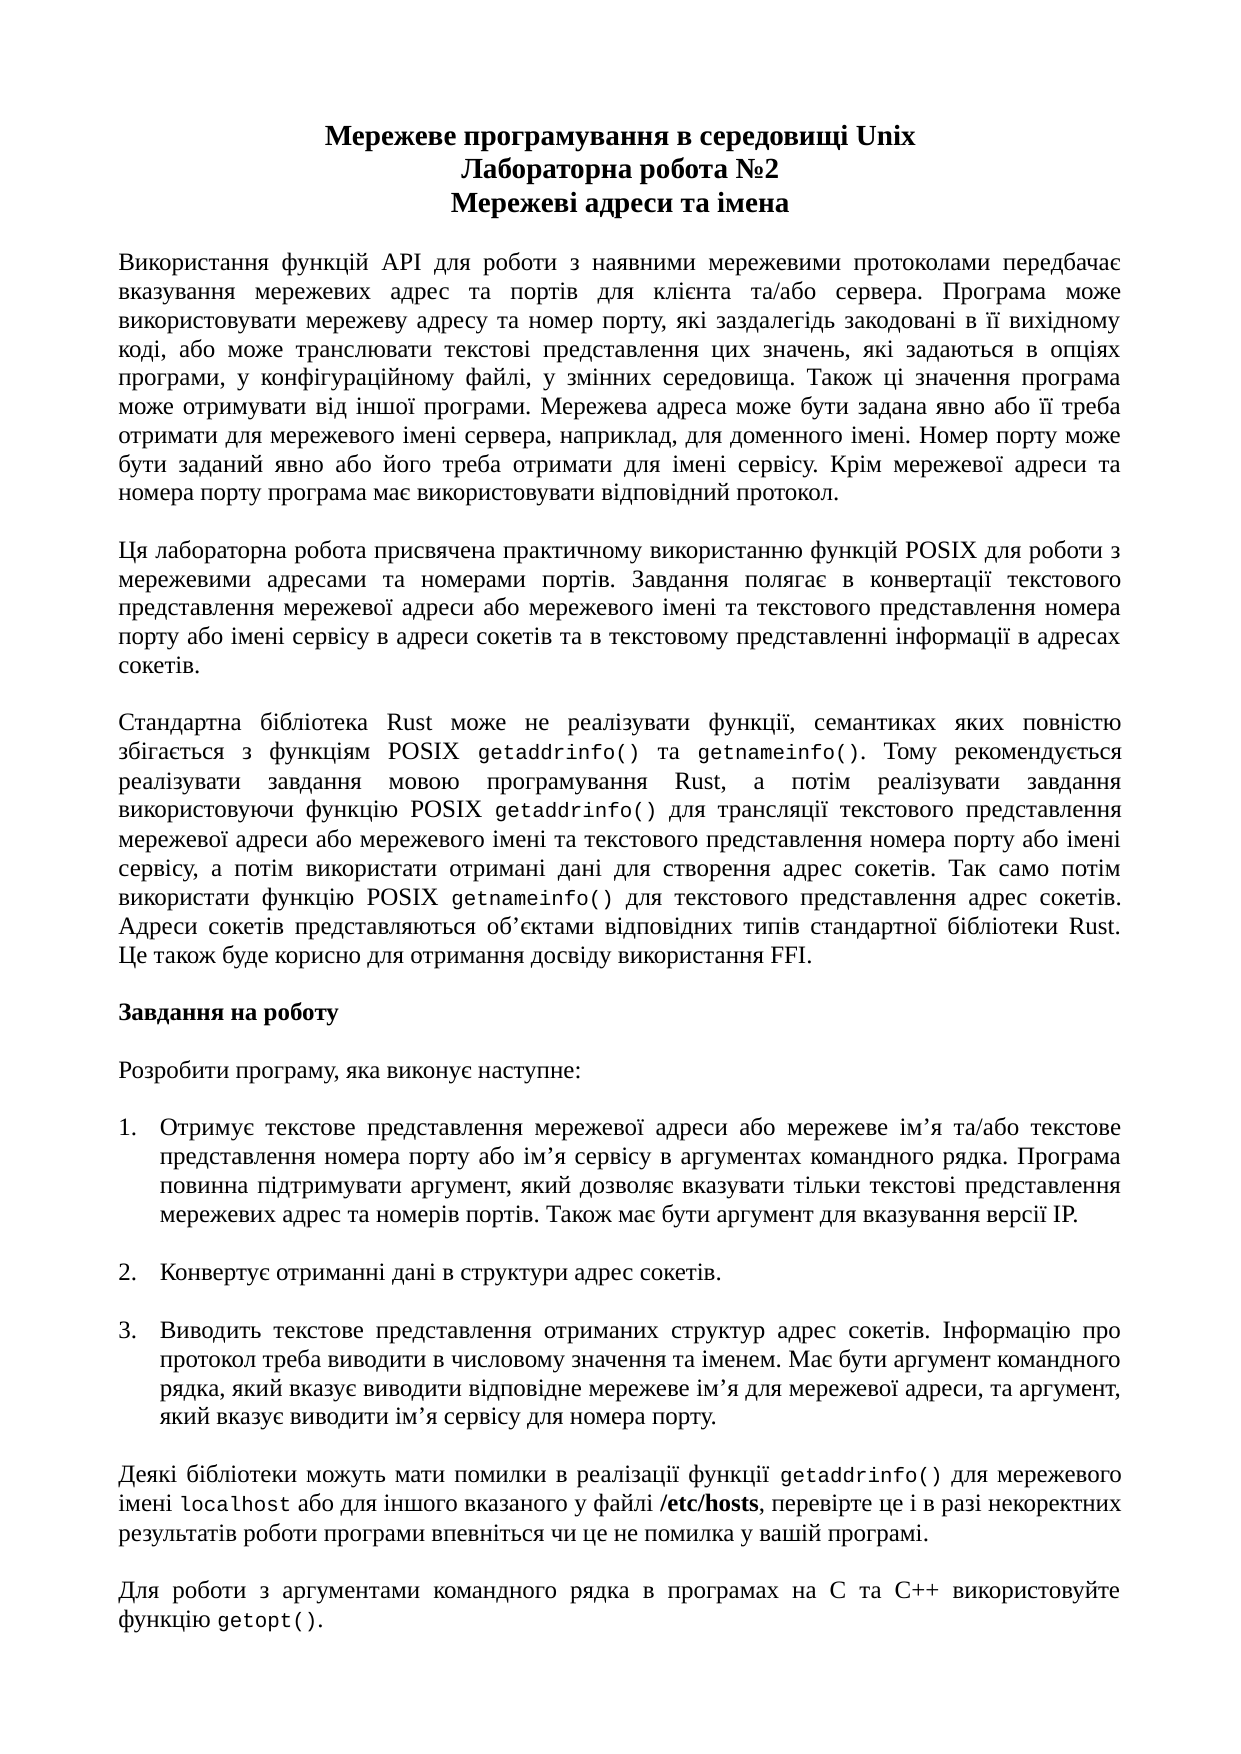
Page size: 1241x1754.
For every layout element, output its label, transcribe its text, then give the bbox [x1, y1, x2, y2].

text Лабораторна робота №2 [118, 152, 1122, 185]
text Розробити програму, яка виконує наступне: [118, 1055, 1122, 1084]
text Ця лабораторна робота присвячена практичному використанню функцій POSIX для роботи з мережевими адресами та номерами портів. Завдання полягає в конвертації текстового представлення мережевої адреси або мережевого імені та текстового представлення номера порту або імені сервісу в адреси сокетів та в текстовому представленні інформації в адресах сокетів. [118, 535, 1122, 679]
text Мережеве програмування в середовищі Unix [118, 118, 1122, 152]
text Стандартна бібліотека Rust може не реалізувати функції, семантиках яких повністю збігається з функціям POSIX getaddrinfo() та getnameinfo(). Тому рекомендується реалізувати завдання мовою програмування Rust, а потім реалізувати завдання використовуючи функцію POSIX getaddrinfo() для трансляції текстового представлення мережевої адреси або мережевого імені та текстового представлення номера порту або імені сервісу, а потім використати отримані дані для створення адрес сокетів. Так само потім використати функцію POSIX getnameinfo() для текстового представлення адрес сокетів. Адреси сокетів представляються об’єктами відповідних типів стандартної бібліотеки Rust. Це також буде корисно для отримання досвіду використання FFI. [118, 707, 1122, 969]
text Завдання на роботу [118, 997, 1122, 1026]
list Виводить текстове представлення отриманих структур адрес сокетів. Інформацію про протокол треба виводити в числовому значення та іменем. Має бути аргумент командного рядка, який вказує виводити відповідне мережеве ім’я для мережевої адреси, та аргумент, який вказує виводити ім’я сервісу для номера порту. [118, 1315, 1122, 1430]
text Для роботи з аргументами командного рядка в програмах на C та C++ використовуйте функцію getopt(). [118, 1576, 1122, 1634]
list Отримує текстове представлення мережевої адреси або мережеве ім’я та/або текстове представлення номера порту або ім’я сервісу в аргументах командного рядка. Програма повинна підтримувати аргумент, який дозволяє вказувати тільки текстові представлення мережевих адрес та номерів портів. Також має бути аргумент для вказування версії IP. [118, 1112, 1122, 1227]
text Мережеві адреси та імена [118, 185, 1122, 219]
text Деякі бібліотеки можуть мати помилки в реалізації функції getaddrinfo() для мережевого імені localhost або для іншого вказаного у файлі /etc/hosts, перевірте це і в разі некоректних результатів роботи програми впевніться чи це не помилка у вашій програмі. [118, 1459, 1122, 1547]
text Використання функцій API для роботи з наявними мережевими протоколами передбачає вказування мережевих адрес та портів для клієнта та/або сервера. Програма може використовувати мережеву адресу та номер порту, які заздалегідь закодовані в її вихідному коді, або може транслювати текстові представлення цих значень, які задаються в опціях програми, у конфігураційному файлі, у змінних середовища. Також ці значення програма може отримувати від іншої програми. Мережева адреса може бути задана явно або її треба отримати для мережевого імені сервера, наприклад, для доменного імені. Номер порту може бути заданий явно або його треба отримати для імені сервісу. Крім мережевої адреси та номера порту програма має використовувати відповідний протокол. [118, 247, 1122, 506]
list Конвертує отриманні дані в структури адрес сокетів. [118, 1257, 1122, 1286]
